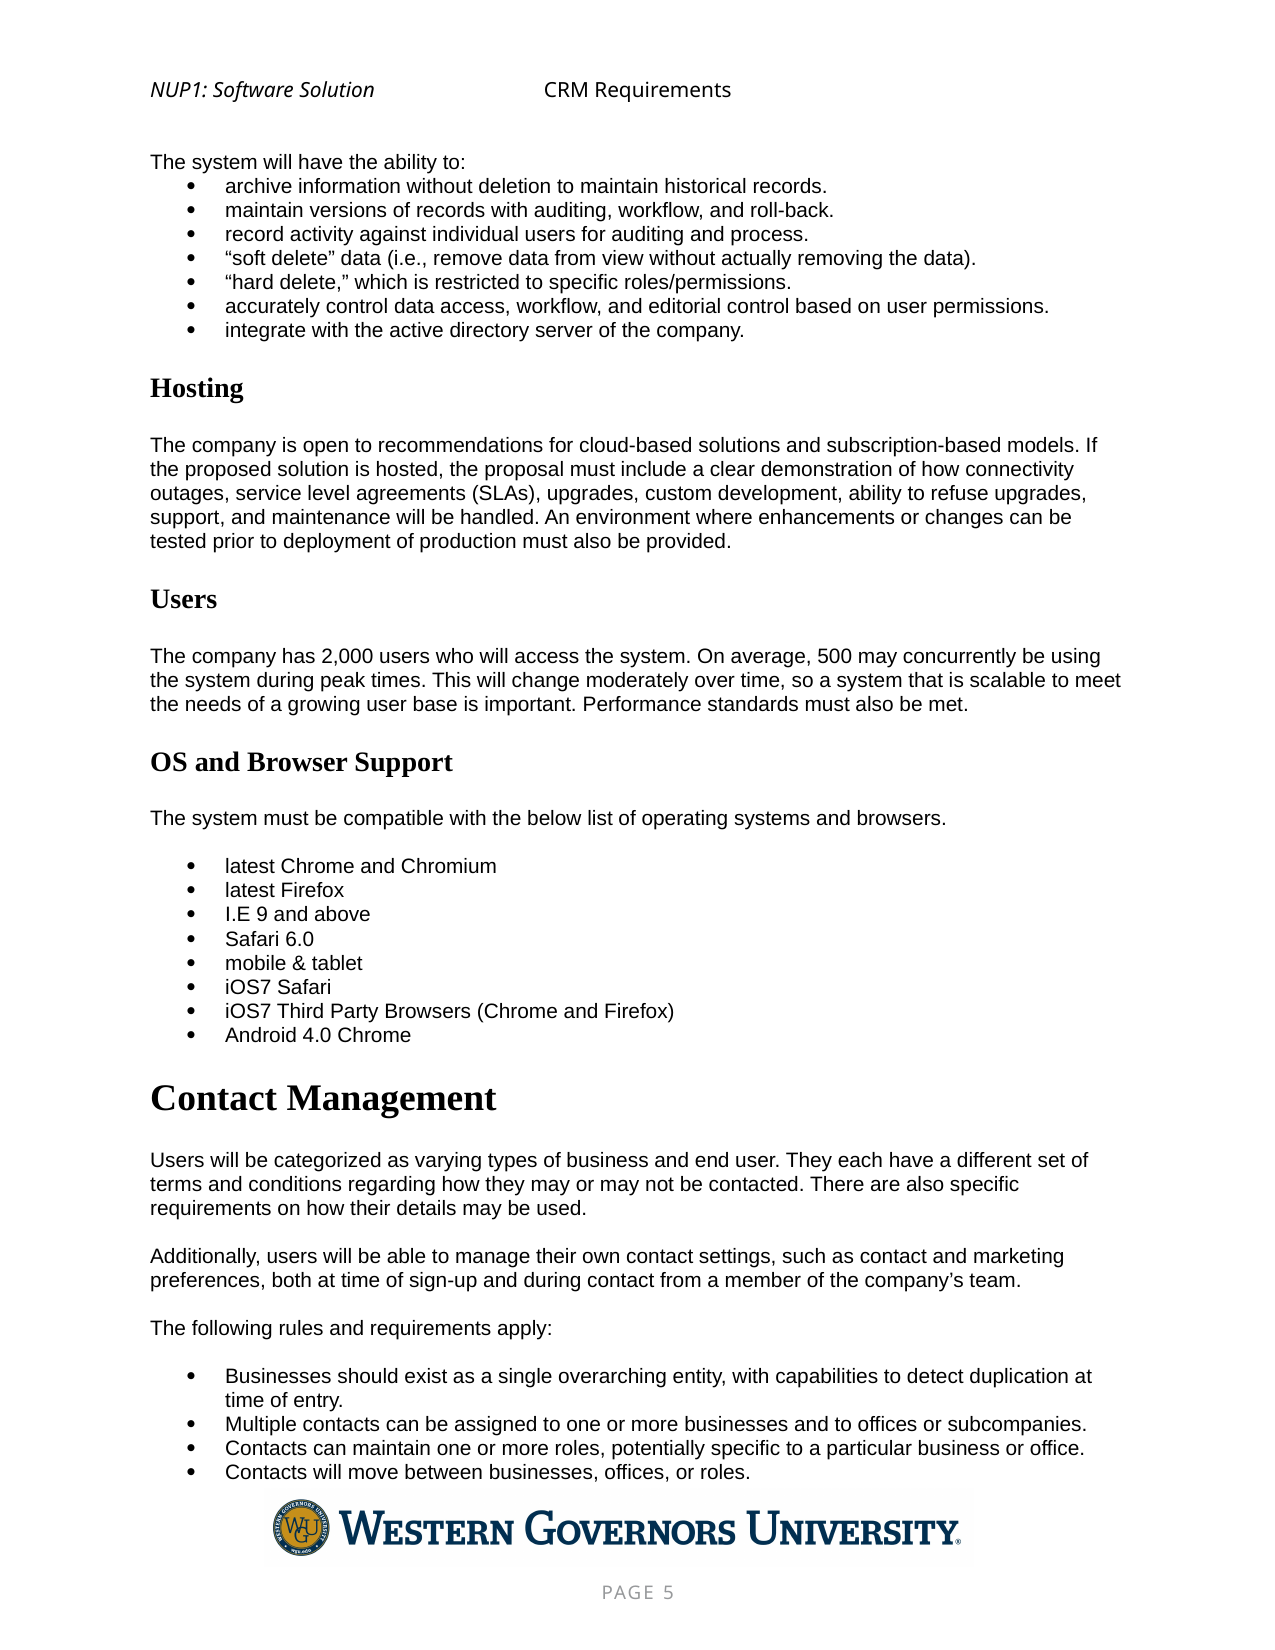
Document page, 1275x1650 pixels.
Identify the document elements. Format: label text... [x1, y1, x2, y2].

list Safari 6.0 [187, 926, 1125, 950]
list “hard delete,” which is restricted to specific roles/permissions. [187, 270, 1125, 294]
list maintain versions of records with auditing, workflow, and roll-back. [187, 198, 1125, 222]
list Android 4.0 Chrome [187, 1023, 1125, 1047]
text Additionally, users will be able to manage their own contact settings, such as contact and marketing preferences, both at time of sign-up and during contact from a member of the company’s team. [150, 1244, 1125, 1292]
list archive information without deletion to maintain historical records. [187, 174, 1125, 198]
list latest Chrome and Chromium [187, 854, 1125, 878]
text The company has 2,000 users who will access the system. On average, 500 may concurrently be using the system during peak times. This will change moderately over time, so a system that is scalable to meet the needs of a growing user base is important. Performance standards must also be met. [150, 644, 1125, 716]
list iOS7 Safari [187, 974, 1125, 998]
list I.E 9 and above [187, 902, 1125, 926]
list mobile & tablet [187, 950, 1125, 974]
text Users will be categorized as varying types of business and end user. They each have a different set of terms and conditions regarding how they may or may not be contacted. There are also specific requirements on how their details may be used. [150, 1148, 1125, 1220]
list integrate with the active directory server of the company. [187, 318, 1125, 342]
picture [263, 1488, 974, 1567]
text The company is open to recommendations for cloud-based solutions and subscription-based models. If the proposed solution is hosted, the proposal must include a clear demonstration of how connectivity outages, service level agreements (SLAs), upgrades, custom development, ability to refuse upgrades, support, and maintenance will be handled. An environment where enhancements or changes can be tested prior to deployment of production must also be provided. [150, 433, 1125, 553]
list iOS7 Third Party Browsers (Chrome and Firefox) [187, 998, 1125, 1023]
subtitle Hosting [150, 372, 1125, 404]
text The system will have the ability to: [150, 150, 1125, 174]
list latest Firefox [187, 878, 1125, 902]
subtitle Contact Management [150, 1076, 1125, 1119]
text The system must be compatible with the below list of operating systems and browsers. [150, 806, 1125, 830]
list “soft delete” data (i.e., remove data from view without actually removing the data). [187, 246, 1125, 270]
subtitle OS and Browser Support [150, 745, 1125, 777]
subtitle Users [150, 582, 1125, 614]
list Contacts will move between businesses, offices, or roles. [187, 1460, 1125, 1484]
list accurately control data access, workflow, and editorial control based on user permissions. [187, 294, 1125, 318]
list Businesses should exist as a single overarching entity, with capabilities to detect duplication at time of entry. [187, 1364, 1125, 1412]
text The following rules and requirements apply: [150, 1316, 1125, 1340]
list Multiple contacts can be assigned to one or more businesses and to offices or subcompanies. [187, 1412, 1125, 1436]
list record activity against individual users for auditing and process. [187, 222, 1125, 246]
list Contacts can maintain one or more roles, potentially specific to a particular business or office. [187, 1436, 1125, 1460]
